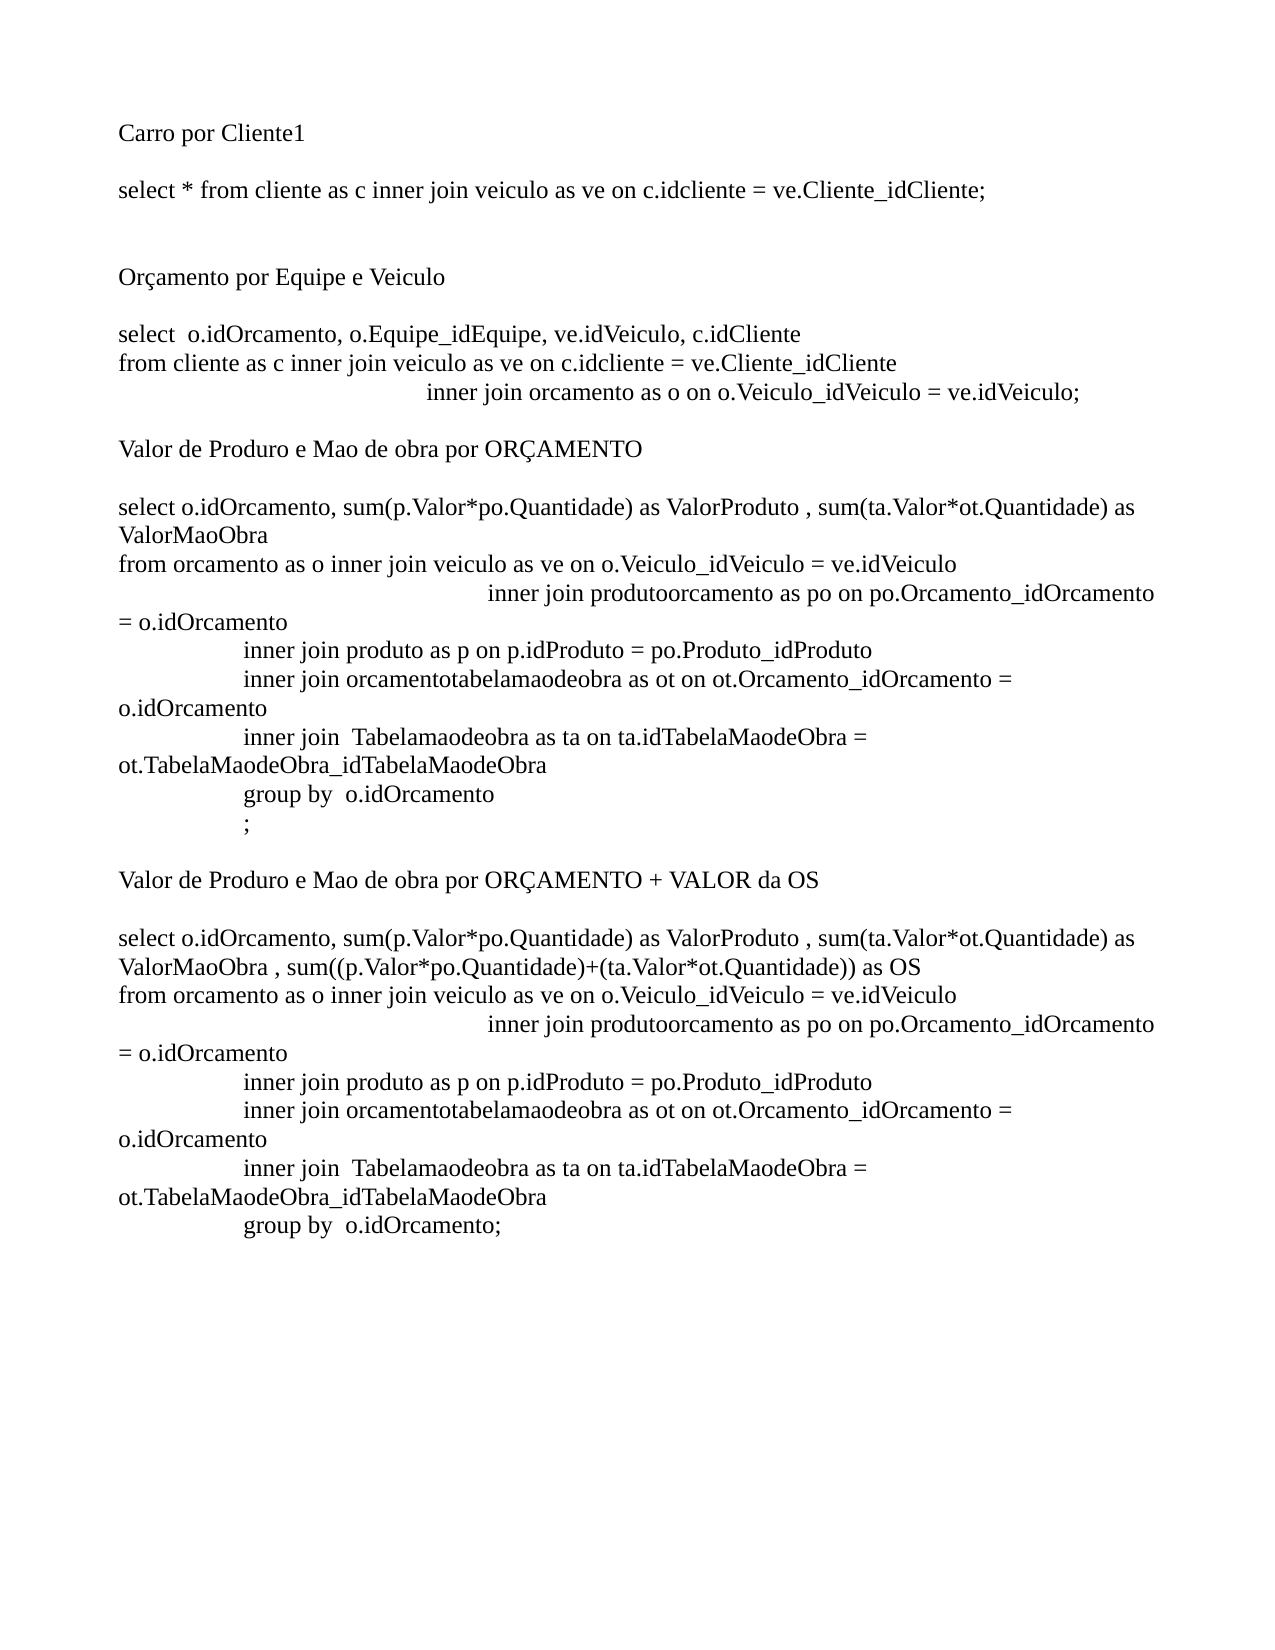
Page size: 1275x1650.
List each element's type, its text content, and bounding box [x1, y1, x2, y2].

text select o.idOrcamento, sum(p.Valor*po.Quantidade) as ValorProduto , sum(ta.Valor*ot.Quantidade) as ValorMaoObra from orcamento as o inner join veiculo as ve on o.Veiculo_idVeiculo = ve.idVeiculo inner join produtoorcamento as po on po.Orcamento_idOrcamento = o.idOrcamento inner join produto as p on p.idProduto = po.Produto_idProduto inner join orcamentotabelamaodeobra as ot on ot.Orcamento_idOrcamento = o.idOrcamento inner join Tabelamaodeobra as ta on ta.idTabelaMaodeObra = ot.TabelaMaodeObra_idTabelaMaodeObra group by o.idOrcamento ; [118, 492, 1157, 837]
text Orçamento por Equipe e Veiculo [118, 262, 1157, 291]
text select o.idOrcamento, o.Equipe_idEquipe, ve.idVeiculo, c.idCliente from cliente as c inner join veiculo as ve on c.idcliente = ve.Cliente_idCliente inner join orcamento as o on o.Veiculo_idVeiculo = ve.idVeiculo; [118, 319, 1157, 406]
text select o.idOrcamento, sum(p.Valor*po.Quantidade) as ValorProduto , sum(ta.Valor*ot.Quantidade) as ValorMaoObra , sum((p.Valor*po.Quantidade)+(ta.Valor*ot.Quantidade)) as OS from orcamento as o inner join veiculo as ve on o.Veiculo_idVeiculo = ve.idVeiculo inner join produtoorcamento as po on po.Orcamento_idOrcamento = o.idOrcamento inner join produto as p on p.idProduto = po.Produto_idProduto inner join orcamentotabelamaodeobra as ot on ot.Orcamento_idOrcamento = o.idOrcamento inner join Tabelamaodeobra as ta on ta.idTabelaMaodeObra = ot.TabelaMaodeObra_idTabelaMaodeObra group by o.idOrcamento; [118, 923, 1157, 1239]
text Carro por Cliente1 [118, 118, 1157, 147]
text Valor de Produro e Mao de obra por ORÇAMENTO [118, 434, 1157, 463]
text select * from cliente as c inner join veiculo as ve on c.idcliente = ve.Cliente_idCliente; [118, 176, 1157, 204]
text Valor de Produro e Mao de obra por ORÇAMENTO + VALOR da OS [118, 866, 1157, 894]
